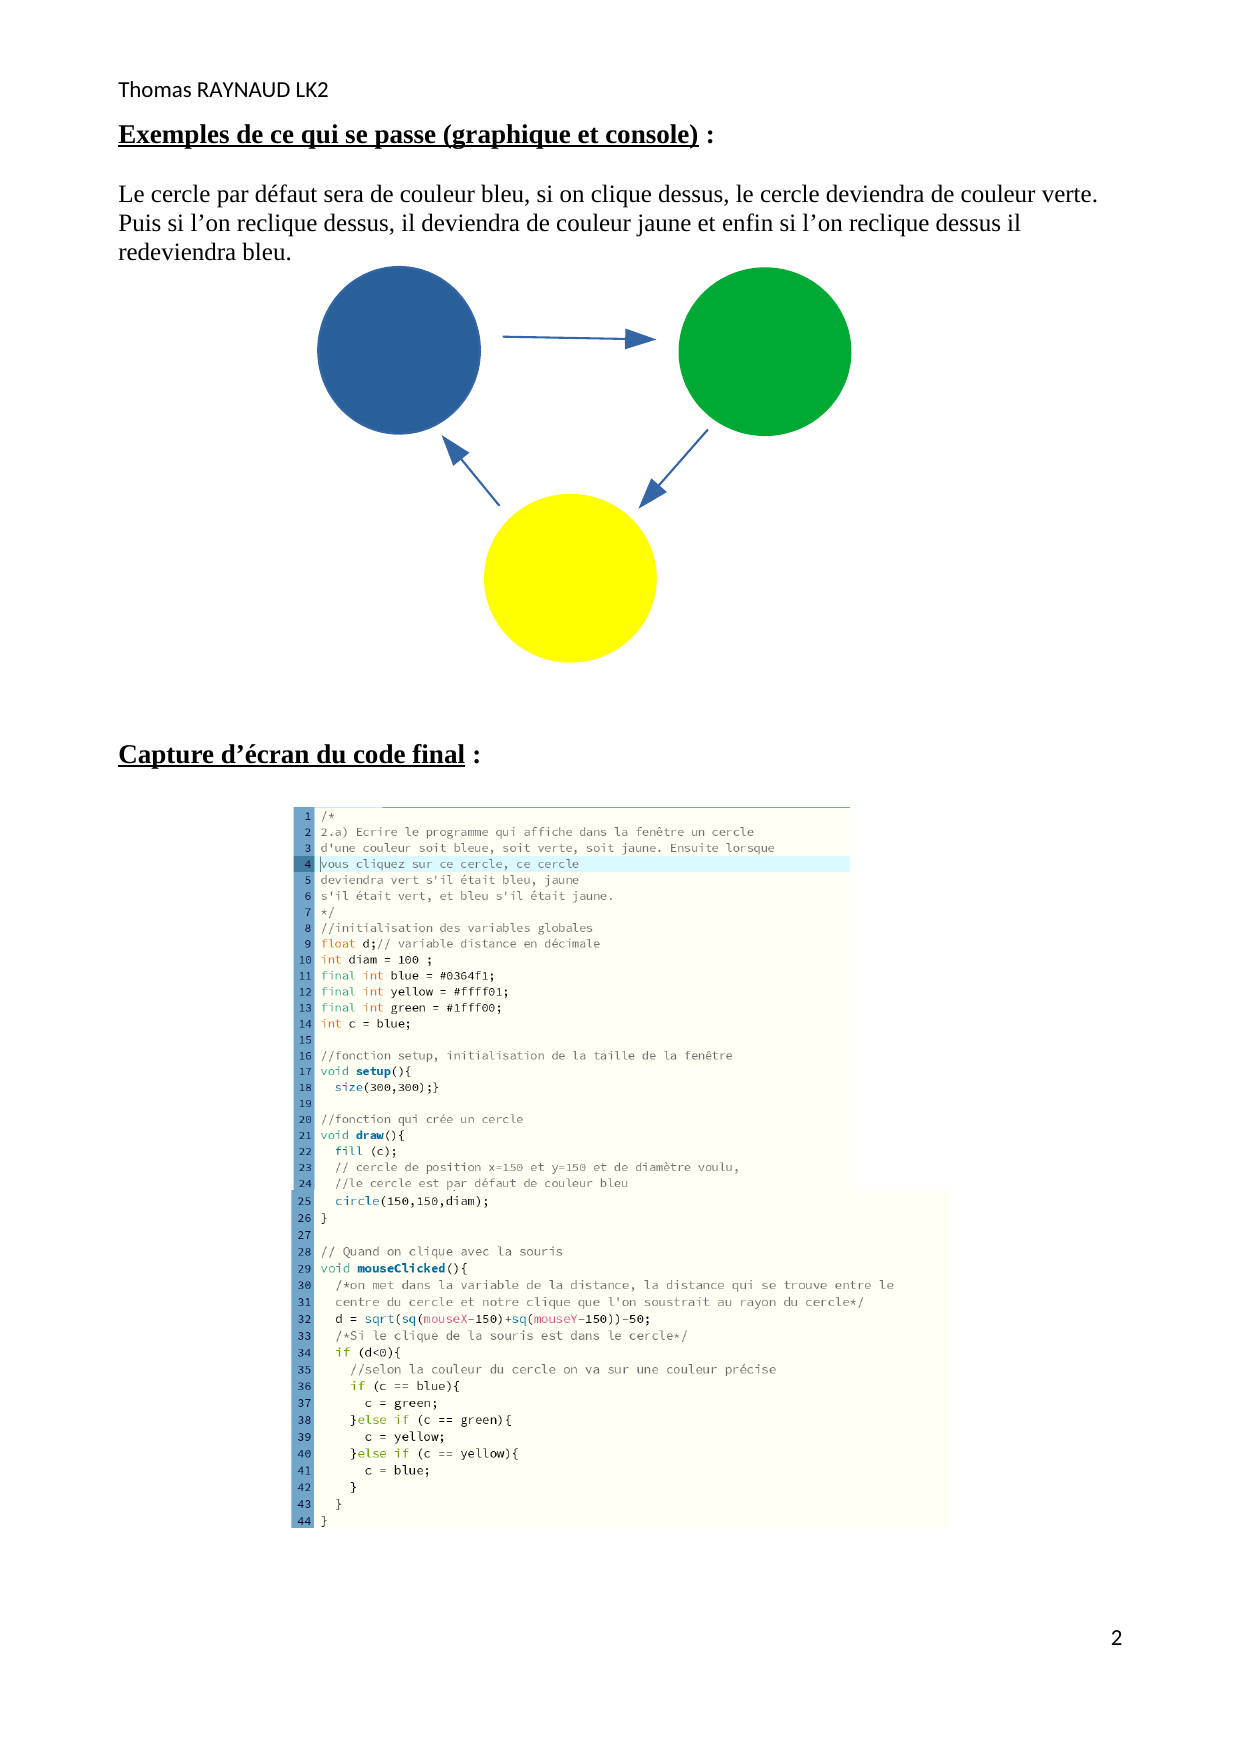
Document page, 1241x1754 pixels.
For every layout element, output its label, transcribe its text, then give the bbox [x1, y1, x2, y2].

text Exemples de ce qui se passe (graphique et console) : [118, 118, 1122, 149]
text Le cercle par défaut sera de couleur bleu, si on clique dessus, le cercle deviendra de couleur verte. Puis si l’on reclique dessus, il deviendra de couleur jaune et enfin si l’on reclique dessus il redeviendra bleu. [118, 179, 1122, 265]
text Capture d’écran du code final : [118, 738, 1122, 769]
